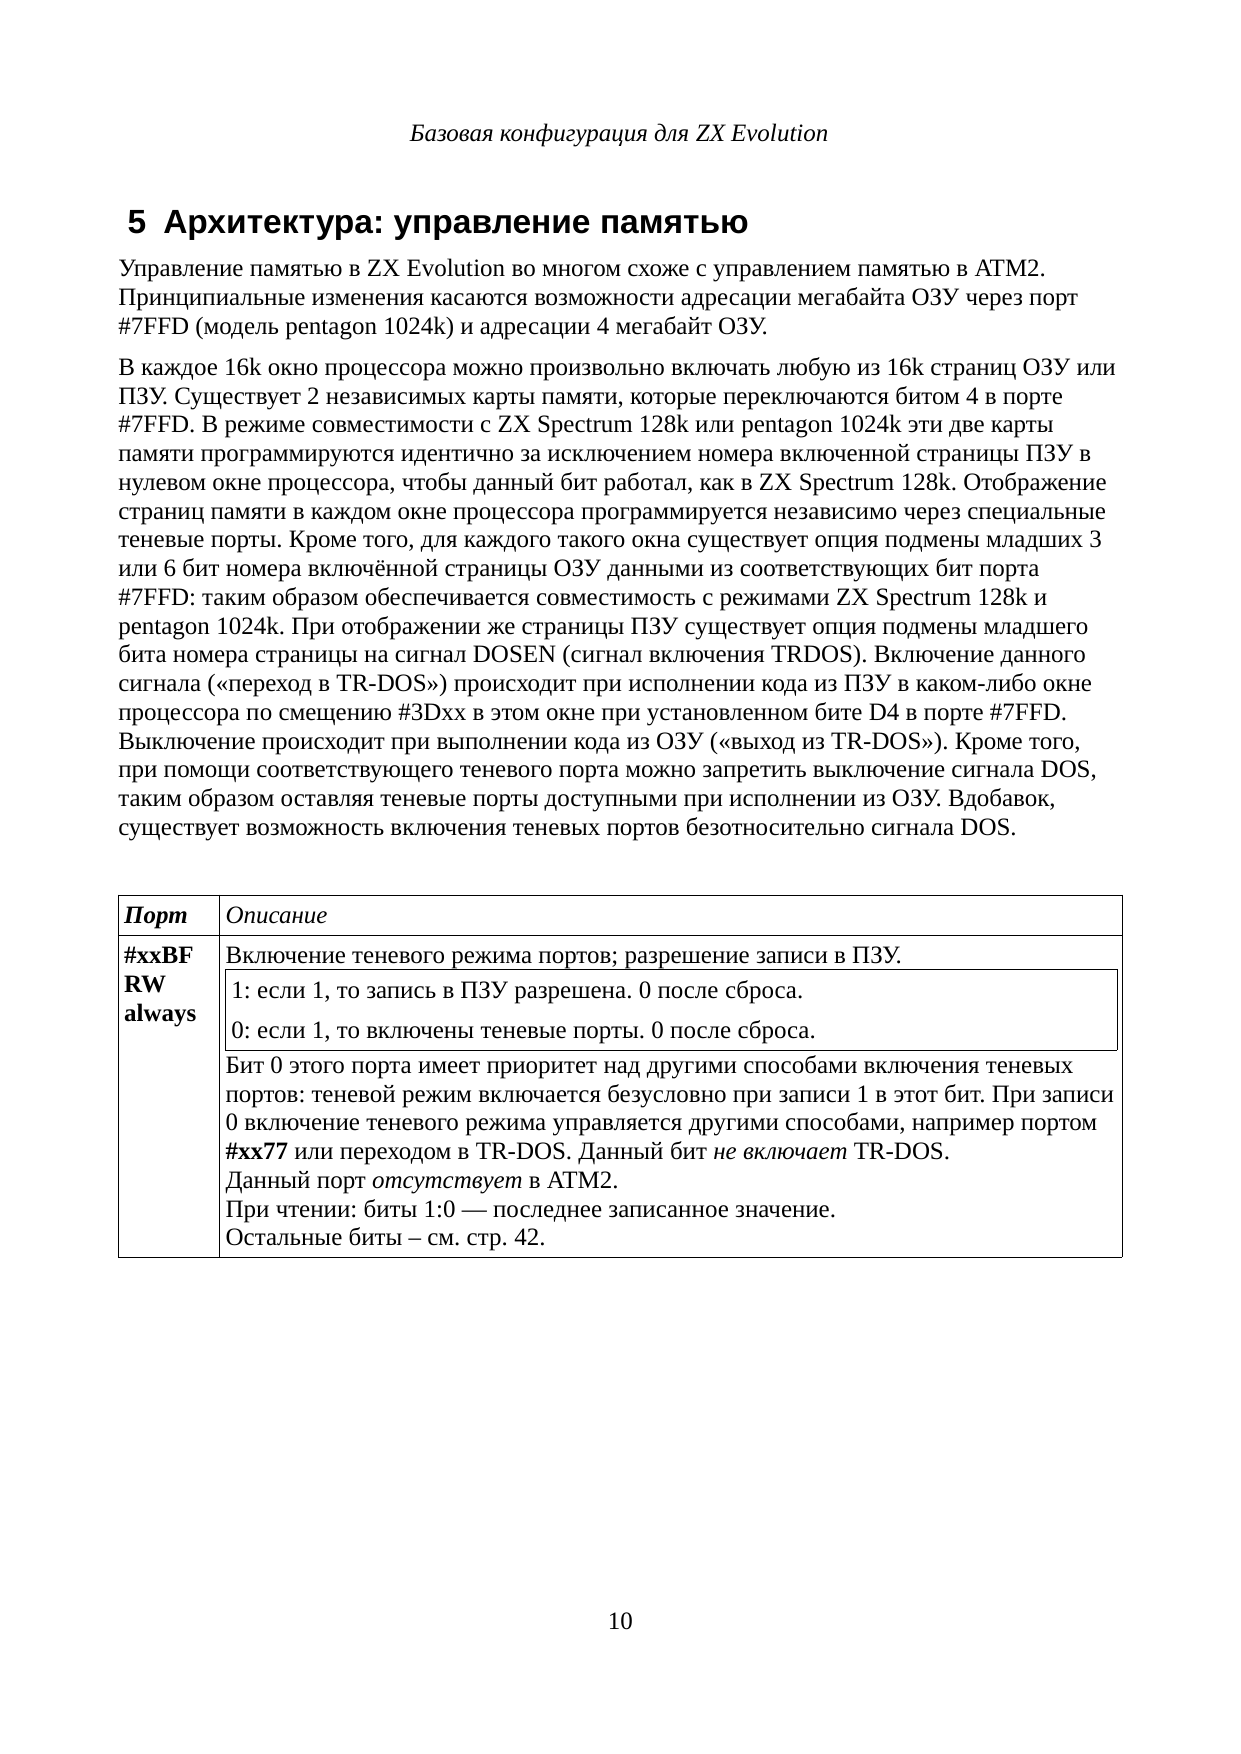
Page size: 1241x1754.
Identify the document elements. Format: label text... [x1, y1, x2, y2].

table_cell 0: если 1, то включены теневые порты. 0 после сброса. [226, 1010, 1117, 1050]
table_header 1: если 1, то запись в ПЗУ разрешена. 0 после сброса. [226, 970, 1117, 1010]
table_header Описание [220, 896, 1122, 935]
text Управление памятью в ZX Evolution во многом схоже с управлением памятью в ATM2. Принципиальные изменения касаются возможности адресации мегабайта ОЗУ через порт #7FFD (модель pentagon 1024k) и адресации 4 мегабайт ОЗУ. [118, 253, 1122, 339]
table_cell #xxBF RW always [119, 936, 219, 1257]
subtitle Архитектура: управление памятью [118, 202, 1122, 241]
text В каждое 16k окно процессора можно произвольно включать любую из 16k страниц ОЗУ или ПЗУ. Существует 2 независимых карты памяти, которые переключаются битом 4 в порте #7FFD. В режиме совместимости с ZX Spectrum 128k или pentagon 1024k эти две карты памяти программируются идентично за исключением номера включенной страницы ПЗУ в нулевом окне процессора, чтобы данный бит работал, как в ZX Spectrum 128k. Отображение страниц памяти в каждом окне процессора программируется независимо через специальные теневые порты. Кроме того, для каждого такого окна существует опция подмены младших 3 или 6 бит номера включённой страницы ОЗУ данными из соответствующих бит порта #7FFD: таким образом обеспечивается совместимость с режимами ZX Spectrum 128k и pentagon 1024k. При отображении же страницы ПЗУ существует опция подмены младшего бита номера страницы на сигнал DOSEN (сигнал включения TRDOS). Включение данного сигнала («переход в TR-DOS») происходит при исполнении кода из ПЗУ в каком-либо окне процессора по смещению #3Dxx в этом окне при установленном бите D4 в порте #7FFD. Выключение происходит при выполнении кода из ОЗУ («выход из TR-DOS»). Кроме того, при помощи соответствующего теневого порта можно запретить выключение сигнала DOS, таким образом оставляя теневые порты доступными при исполнении из ОЗУ. Вдобавок, существует возможность включения теневых портов безотносительно сигнала DOS. [118, 352, 1122, 841]
table_cell Включение теневого режима портов; разрешение записи в ПЗУ. Бит 0 этого порта имеет приоритет над другими способами включения теневых портов: теневой режим включается безусловно при записи 1 в этот бит. При записи 0 включение теневого режима управляется другими способами, например портом #xx77 или переходом в TR-DOS. Данный бит не включает TR-DOS. Данный порт отсутствует в ATM2. При чтении: биты 1:0 — последнее записанное значение. Остальные биты – см. стр. 42. [220, 936, 1122, 1257]
table_header Порт [119, 896, 219, 935]
